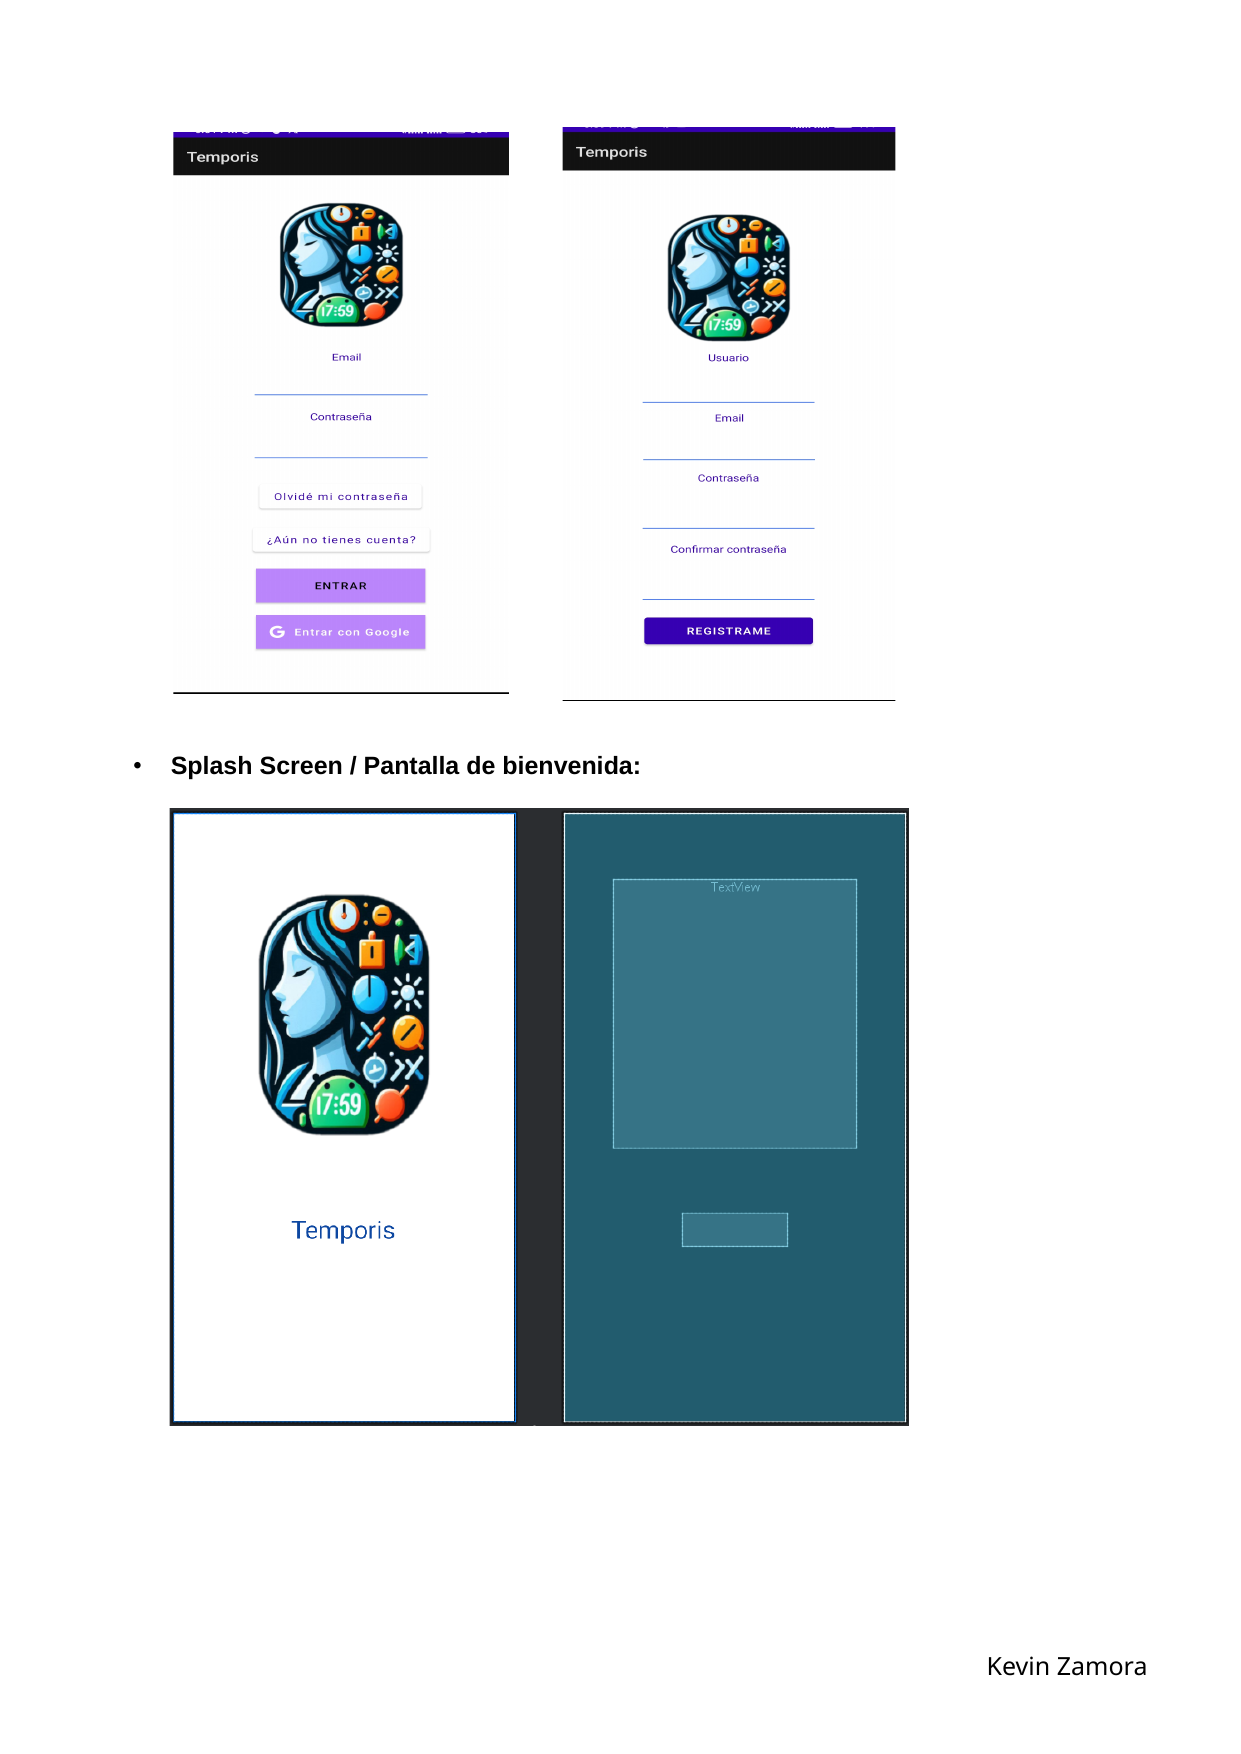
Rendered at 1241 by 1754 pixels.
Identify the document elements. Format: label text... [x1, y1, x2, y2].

picture [173, 132, 509, 694]
picture [562, 127, 896, 701]
picture [169, 808, 909, 1426]
list Splash Screen / Pantalla de bienvenida: [133, 751, 1147, 779]
